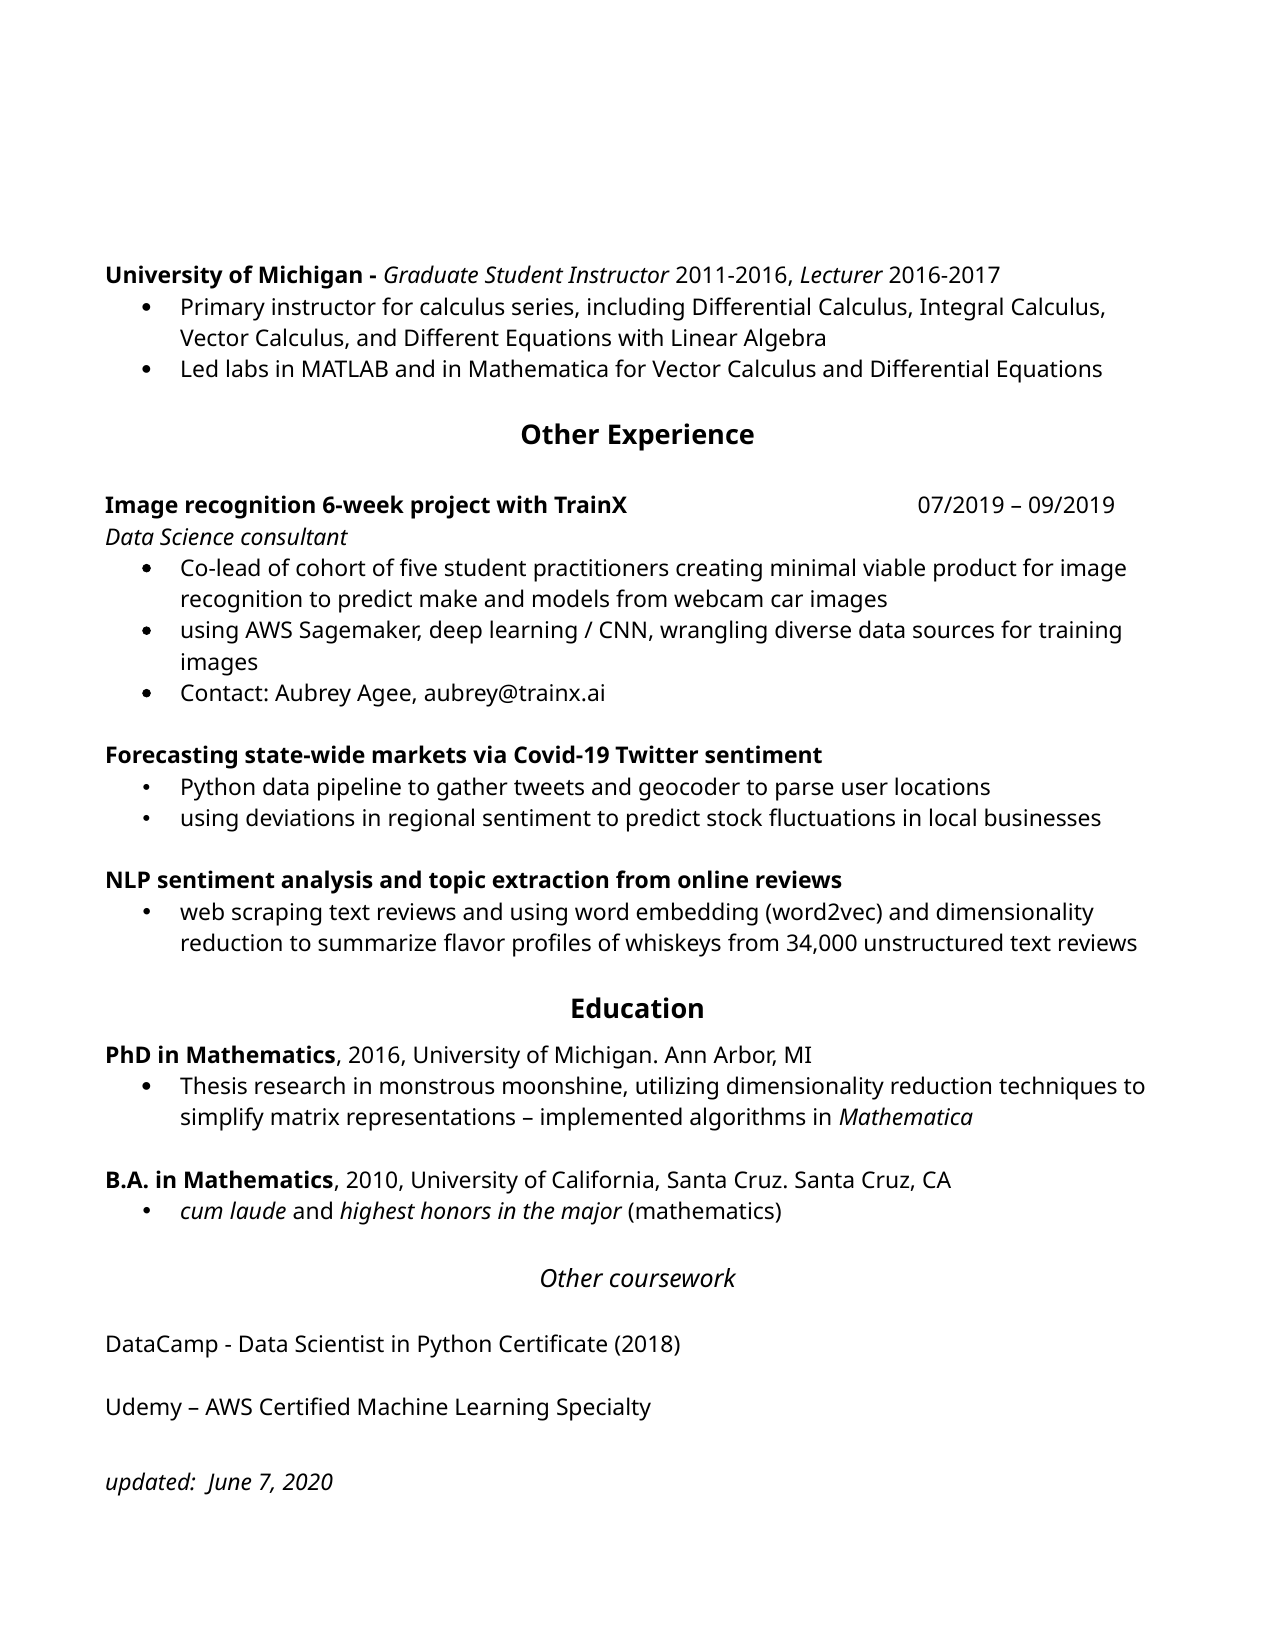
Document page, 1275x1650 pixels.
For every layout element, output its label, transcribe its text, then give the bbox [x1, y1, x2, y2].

text Data Science consultant [105, 521, 1170, 552]
text Other Experience [105, 416, 1170, 452]
list Thesis research in monstrous moonshine, utilizing dimensionality reduction techniques to simplify matrix representations – implemented algorithms in Mathematica [142, 1070, 1170, 1132]
list Python data pipeline to gather tweets and geocoder to parse user locations [142, 771, 1170, 802]
text University of Michigan - Graduate Student Instructor 2011-2016, Lecturer 2016-2017 [105, 259, 1170, 291]
list cum laude and highest honors in the major (mathematics) [142, 1195, 1170, 1226]
text Image recognition 6-week project with TrainX 07/2019 – 09/2019 [105, 489, 1170, 521]
list Primary instructor for calculus series, including Differential Calculus, Integral Calculus, Vector Calculus, and Different Equations with Linear Algebra [142, 291, 1170, 353]
list using AWS Sagemaker, deep learning / CNN, wrangling diverse data sources for training images [142, 614, 1170, 677]
list Co-lead of cohort of five student practitioners creating minimal viable product for image recognition to predict make and models from webcam car images [142, 552, 1170, 614]
list using deviations in regional sentiment to predict stock fluctuations in local businesses [142, 802, 1170, 833]
text Education [105, 989, 1170, 1026]
text updated: June 7, 2020 [105, 1466, 1170, 1497]
text Udemy – AWS Certified Machine Learning Specialty [105, 1391, 1170, 1422]
text Forecasting state-wide markets via Covid-19 Twitter sentiment [105, 739, 1170, 771]
text PhD in Mathematics, 2016, University of Michigan. Ann Arbor, MI [105, 1039, 1170, 1070]
text NLP sentiment analysis and topic extraction from online reviews [105, 864, 1170, 896]
list web scraping text reviews and using word embedding (word2vec) and dimensionality reduction to summarize flavor profiles of whiskeys from 34,000 unstructured text reviews [142, 896, 1170, 958]
list Contact: Aubrey Agee, aubrey@trainx.ai [142, 677, 1170, 708]
text Other coursework [105, 1260, 1170, 1294]
list Led labs in MATLAB and in Mathematica for Vector Calculus and Differential Equations [142, 353, 1170, 384]
text DataCamp - Data Scientist in Python Certificate (2018) [105, 1328, 1170, 1359]
text B.A. in Mathematics, 2010, University of California, Santa Cruz. Santa Cruz, CA [105, 1164, 1170, 1195]
